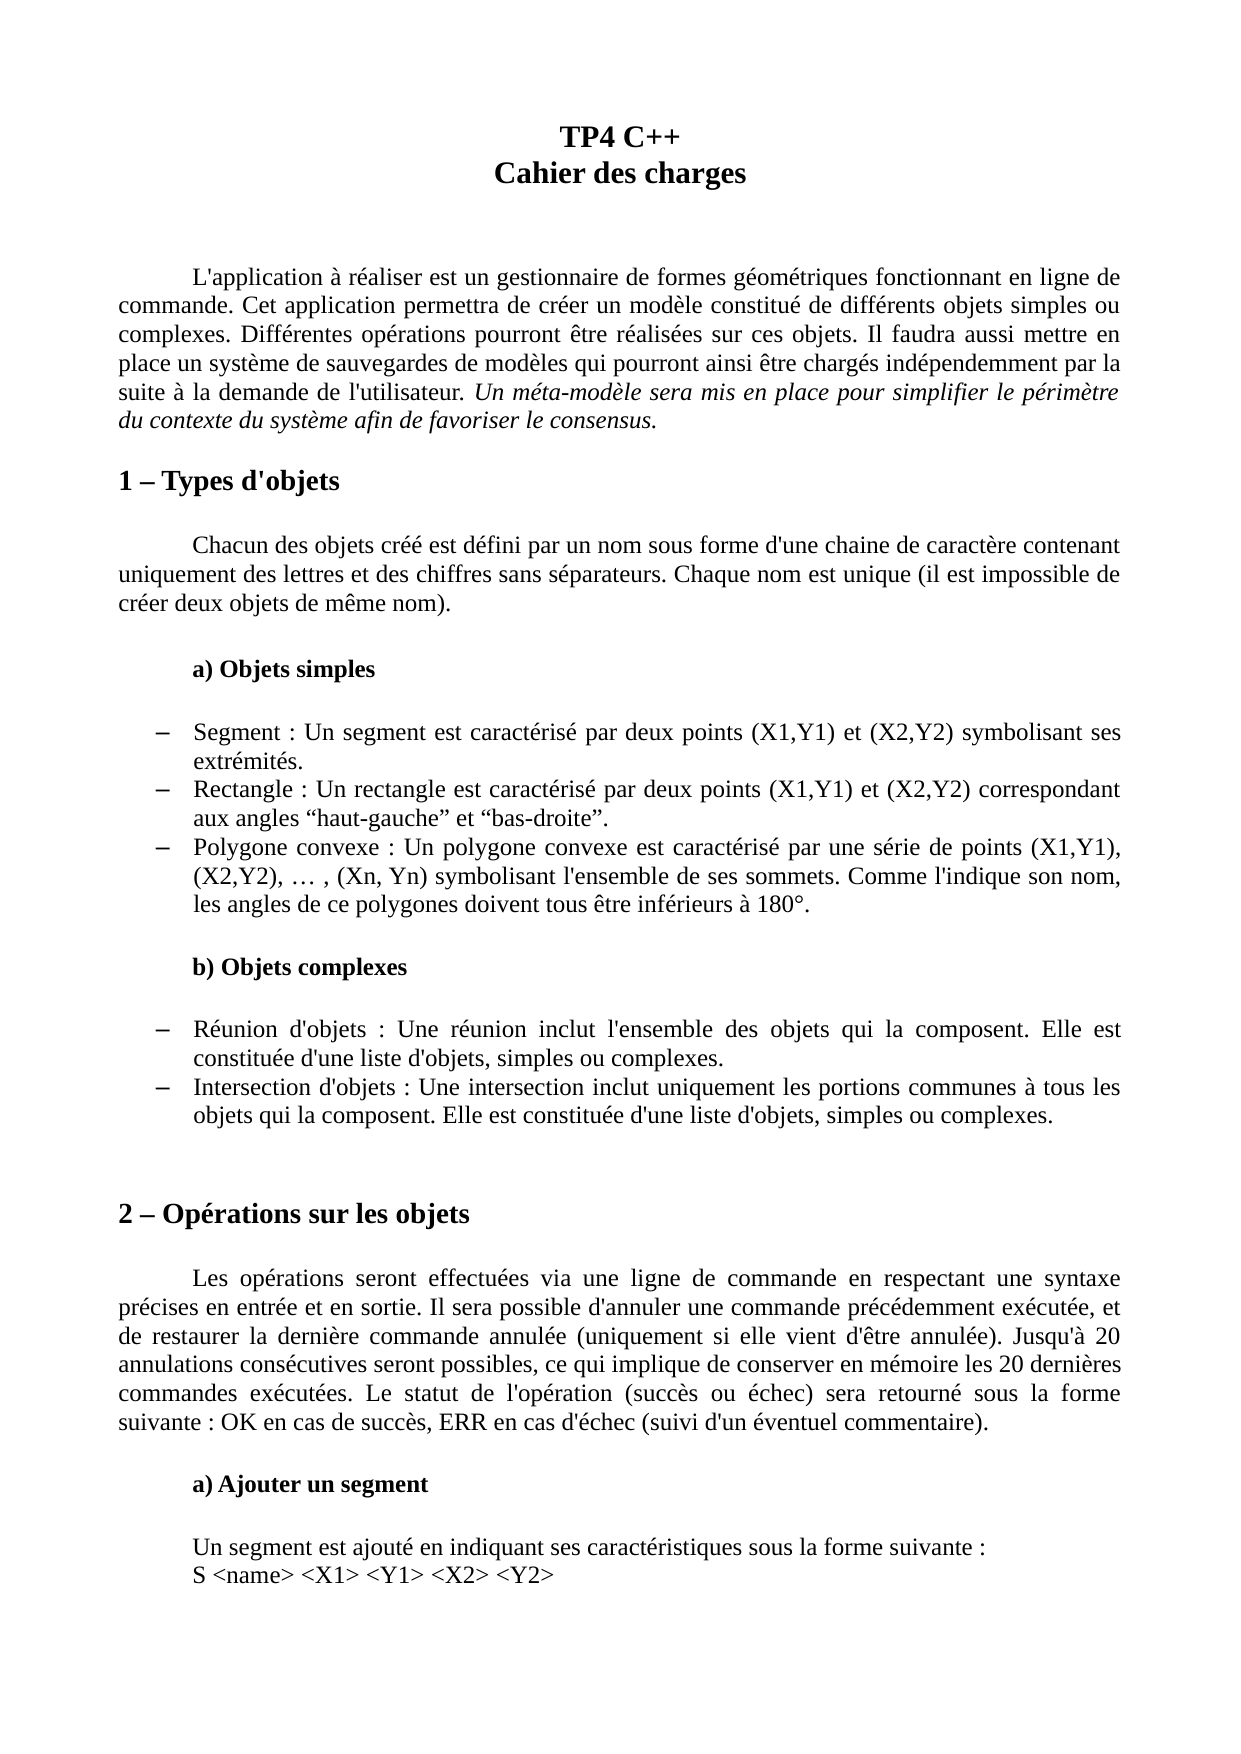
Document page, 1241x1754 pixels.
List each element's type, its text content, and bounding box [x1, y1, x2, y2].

text b) Objets complexes [118, 952, 1122, 981]
list Polygone convexe : Un polygone convexe est caractérisé par une série de points (X1,Y1), (X2,Y2), … , (Xn, Yn) symbolisant l'ensemble de ses sommets. Comme l'indique son nom, les angles de ce polygones doivent tous être inférieurs à 180°. [156, 832, 1122, 918]
list Réunion d'objets : Une réunion inclut l'ensemble des objets qui la composent. Elle est constituée d'une liste d'objets, simples ou complexes. [156, 1014, 1122, 1072]
list Intersection d'objets : Une intersection inclut uniquement les portions communes à tous les objets qui la composent. Elle est constituée d'une liste d'objets, simples ou complexes. [156, 1072, 1122, 1129]
text Un segment est ajouté en indiquant ses caractéristiques sous la forme suivante : [118, 1532, 1122, 1560]
text Chacun des objets créé est défini par un nom sous forme d'une chaine de caractère contenant uniquement des lettres et des chiffres sans séparateurs. Chaque nom est unique (il est impossible de créer deux objets de même nom). [118, 530, 1122, 616]
list Segment : Un segment est caractérisé par deux points (X1,Y1) et (X2,Y2) symbolisant ses extrémités. [156, 717, 1122, 774]
list Rectangle : Un rectangle est caractérisé par deux points (X1,Y1) et (X2,Y2) correspondant aux angles “haut-gauche” et “bas-droite”. [156, 774, 1122, 832]
text L'application à réaliser est un gestionnaire de formes géométriques fonctionnant en ligne de commande. Cet application permettra de créer un modèle constitué de différents objets simples ou complexes. Différentes opérations pourront être réalisées sur ces objets. Il faudra aussi mettre en place un système de sauvegardes de modèles qui pourront ainsi être chargés indépendemment par la suite à la demande de l'utilisateur. Un méta-modèle sera mis en place pour simplifier le périmètre du contexte du système afin de favoriser le consensus. [118, 262, 1122, 434]
text 2 – Opérations sur les objets [118, 1196, 1122, 1230]
text a) Ajouter un segment [118, 1469, 1122, 1498]
text S <name> <X1> <Y1> <X2> <Y2> [118, 1560, 1122, 1589]
text TP4 C++ [118, 118, 1122, 154]
text a) Objets simples [118, 650, 1122, 683]
text Les opérations seront effectuées via une ligne de commande en respectant une syntaxe précises en entrée et en sortie. Il sera possible d'annuler une commande précédemment exécutée, et de restaurer la dernière commande annulée (uniquement si elle vient d'être annulée). Jusqu'à 20 annulations consécutives seront possibles, ce qui implique de conserver en mémoire les 20 dernières commandes exécutées. Le statut de l'opération (succès ou échec) sera retourné sous la forme suivante : OK en cas de succès, ERR en cas d'échec (suivi d'un éventuel commentaire). [118, 1263, 1122, 1436]
text 1 – Types d'objets [118, 463, 1122, 497]
text Cahier des charges [118, 154, 1122, 190]
